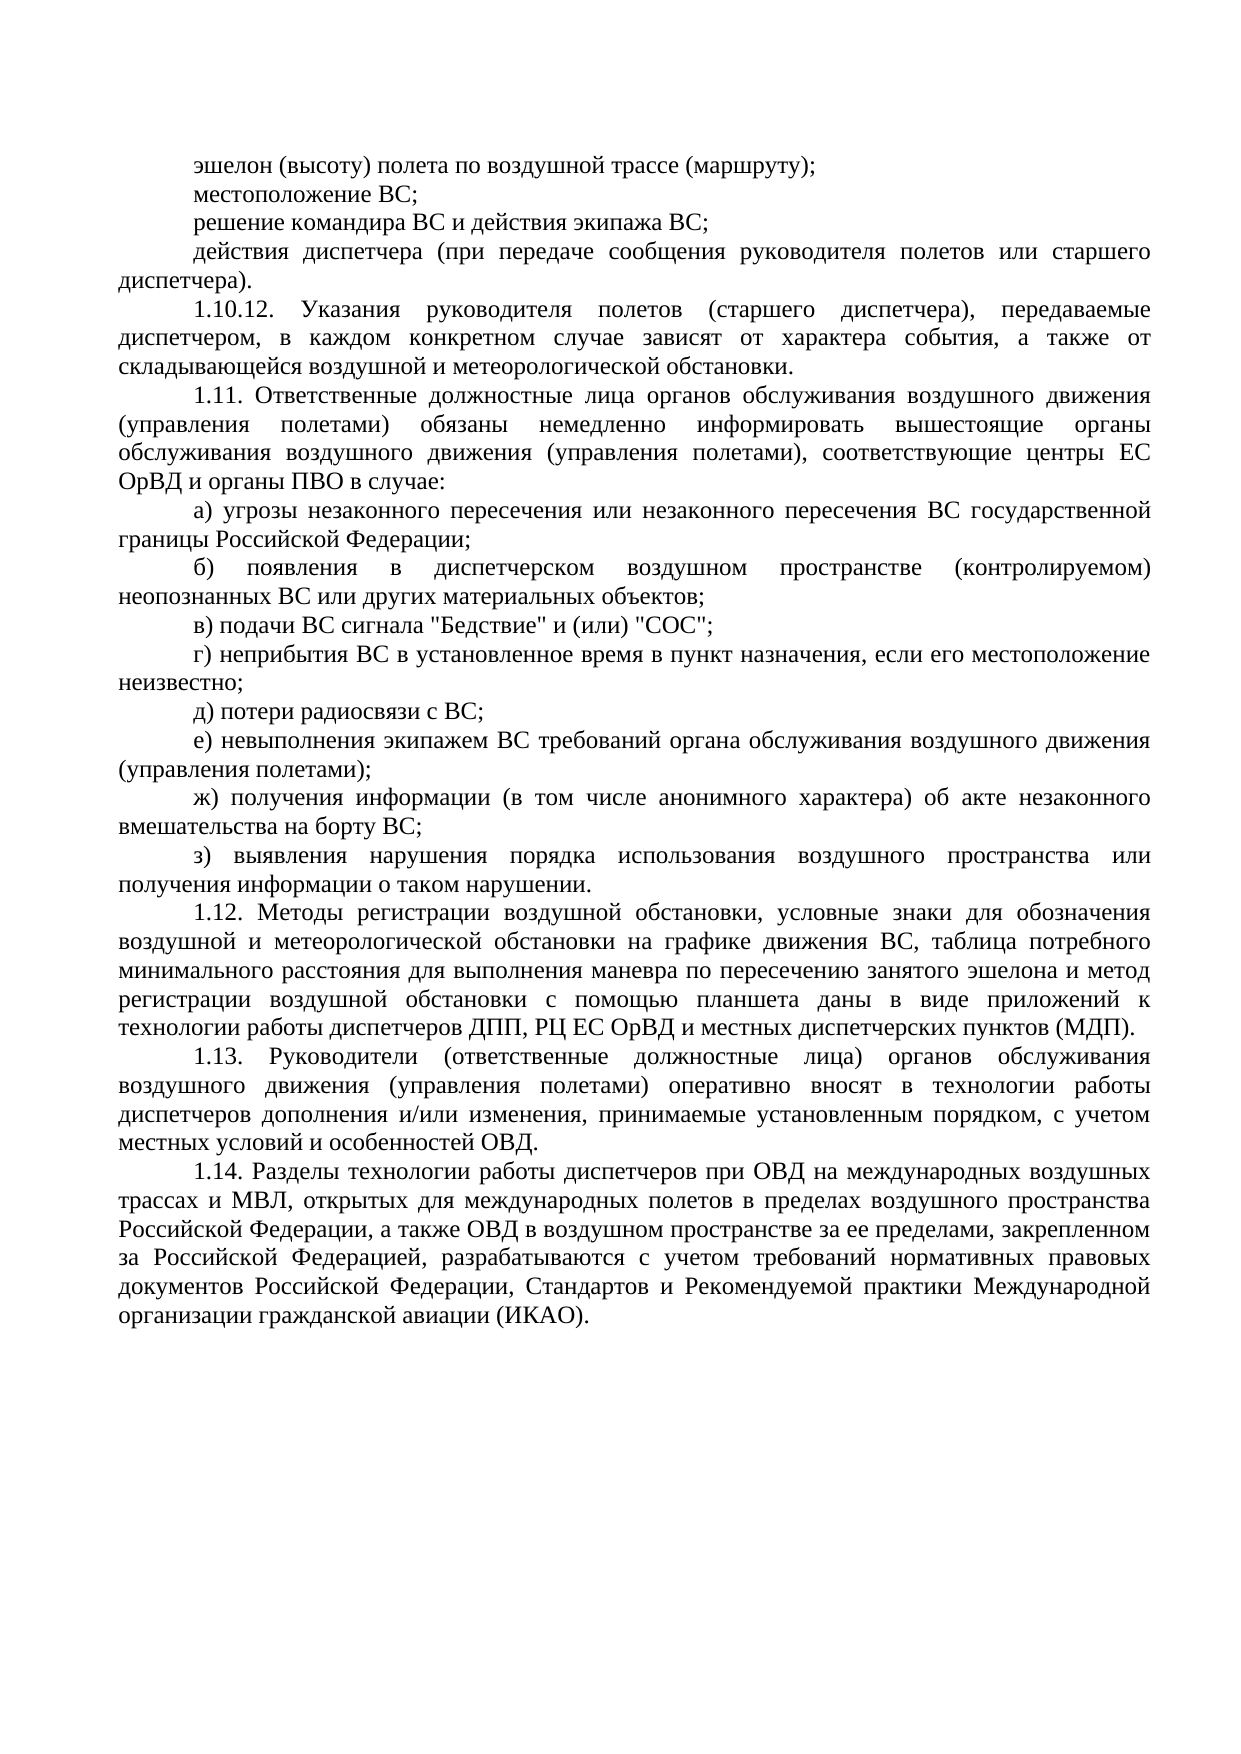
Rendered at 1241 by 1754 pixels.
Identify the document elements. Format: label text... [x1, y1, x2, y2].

text 1.13. Руководители (ответственные должностные лица) органов обслуживания воздушного движения (управления полетами) оперативно вносят в технологии работы диспетчеров дополнения и/или изменения, принимаемые установленным порядком, с учетом местных условий и особенностей ОВД. [118, 1041, 1152, 1156]
text з) выявления нарушения порядка использования воздушного пространства или получения информации о таком нарушении. [118, 840, 1152, 897]
text решение командира ВС и действия экипажа ВС; [118, 207, 1152, 236]
text 1.14. Разделы технологии работы диспетчеров при ОВД на международных воздушных трассах и МВЛ, открытых для международных полетов в пределах воздушного пространства Российской Федерации, а также ОВД в воздушном пространстве за ее пределами, закрепленном за Российской Федерацией, разрабатываются с учетом требований нормативных правовых документов Российской Федерации, Стандартов и Рекомендуемой практики Международной организации гражданской авиации (ИКАО). [118, 1156, 1152, 1329]
text в) подачи ВС сигнала "Бедствие" и (или) "СОС"; [118, 610, 1152, 639]
text действия диспетчера (при передаче сообщения руководителя полетов или старшего диспетчера). [118, 236, 1152, 294]
text а) угрозы незаконного пересечения или незаконного пересечения ВС государственной границы Российской Федерации; [118, 495, 1152, 552]
text г) неприбытия ВС в установленное время в пункт назначения, если его местоположение неизвестно; [118, 639, 1152, 696]
text е) невыполнения экипажем ВС требований органа обслуживания воздушного движения (управления полетами); [118, 725, 1152, 782]
text эшелон (высоту) полета по воздушной трассе (маршруту); [118, 150, 1152, 179]
text д) потери радиосвязи с ВС; [118, 696, 1152, 725]
text 1.10.12. Указания руководителя полетов (старшего диспетчера), передаваемые диспетчером, в каждом конкретном случае зависят от характера события, а также от складывающейся воздушной и метеорологической обстановки. [118, 294, 1152, 380]
text местоположение ВС; [118, 179, 1152, 207]
text б) появления в диспетчерском воздушном пространстве (контролируемом) неопознанных ВС или других материальных объектов; [118, 552, 1152, 610]
text 1.12. Методы регистрации воздушной обстановки, условные знаки для обозначения воздушной и метеорологической обстановки на графике движения ВС, таблица потребного минимального расстояния для выполнения маневра по пересечению занятого эшелона и метод регистрации воздушной обстановки с помощью планшета даны в виде приложений к технологии работы диспетчеров ДПП, РЦ ЕС ОрВД и местных диспетчерских пунктов (МДП). [118, 897, 1152, 1041]
text ж) получения информации (в том числе анонимного характера) об акте незаконного вмешательства на борту ВС; [118, 782, 1152, 840]
text 1.11. Ответственные должностные лица органов обслуживания воздушного движения (управления полетами) обязаны немедленно информировать вышестоящие органы обслуживания воздушного движения (управления полетами), соответствующие центры ЕС ОрВД и органы ПВО в случае: [118, 380, 1152, 495]
